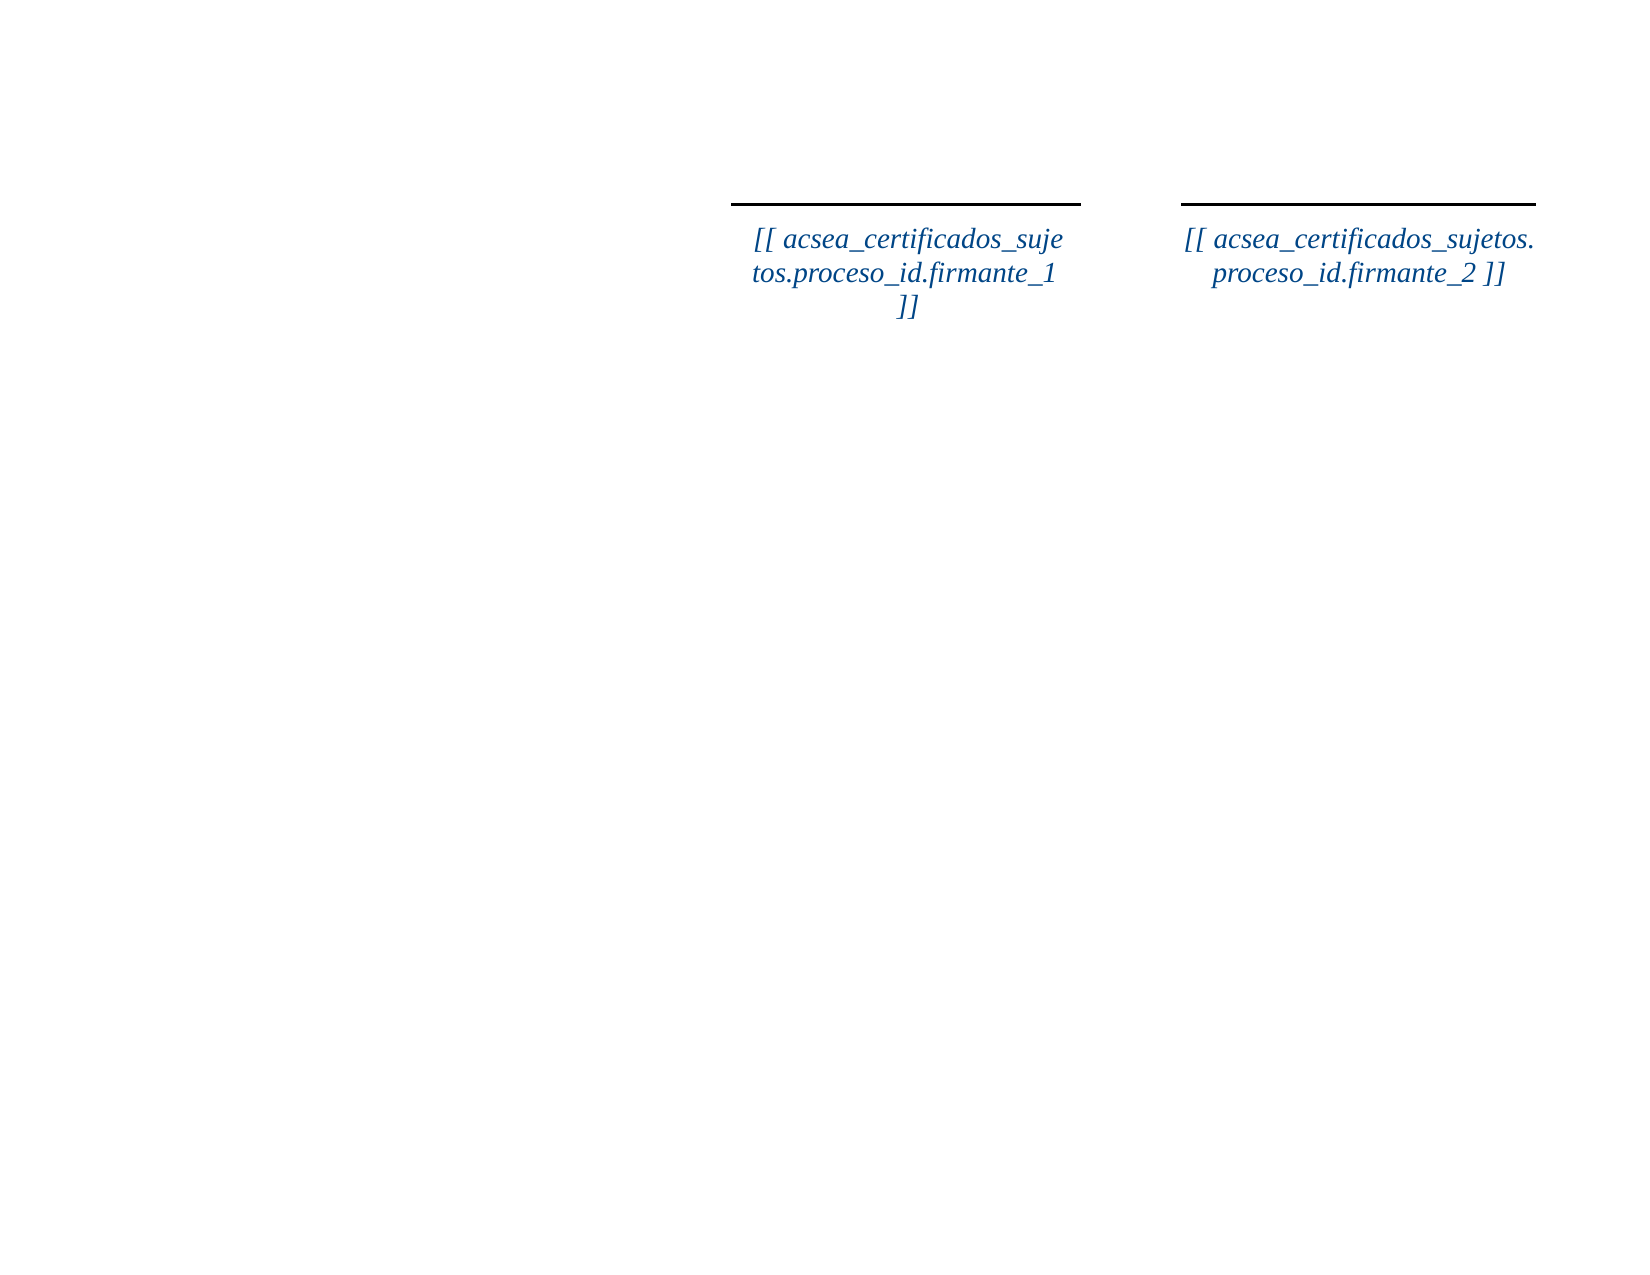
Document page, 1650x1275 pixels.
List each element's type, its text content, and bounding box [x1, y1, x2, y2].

table_header [[ acsea_certificados_sujetos.proceso_id.firmante_2 ]] [1177, 216, 1544, 328]
table_header [[ acsea_certificados_sujetos.proceso_id.firmante_1 ]] [744, 216, 1075, 328]
table_header [1075, 216, 1177, 328]
